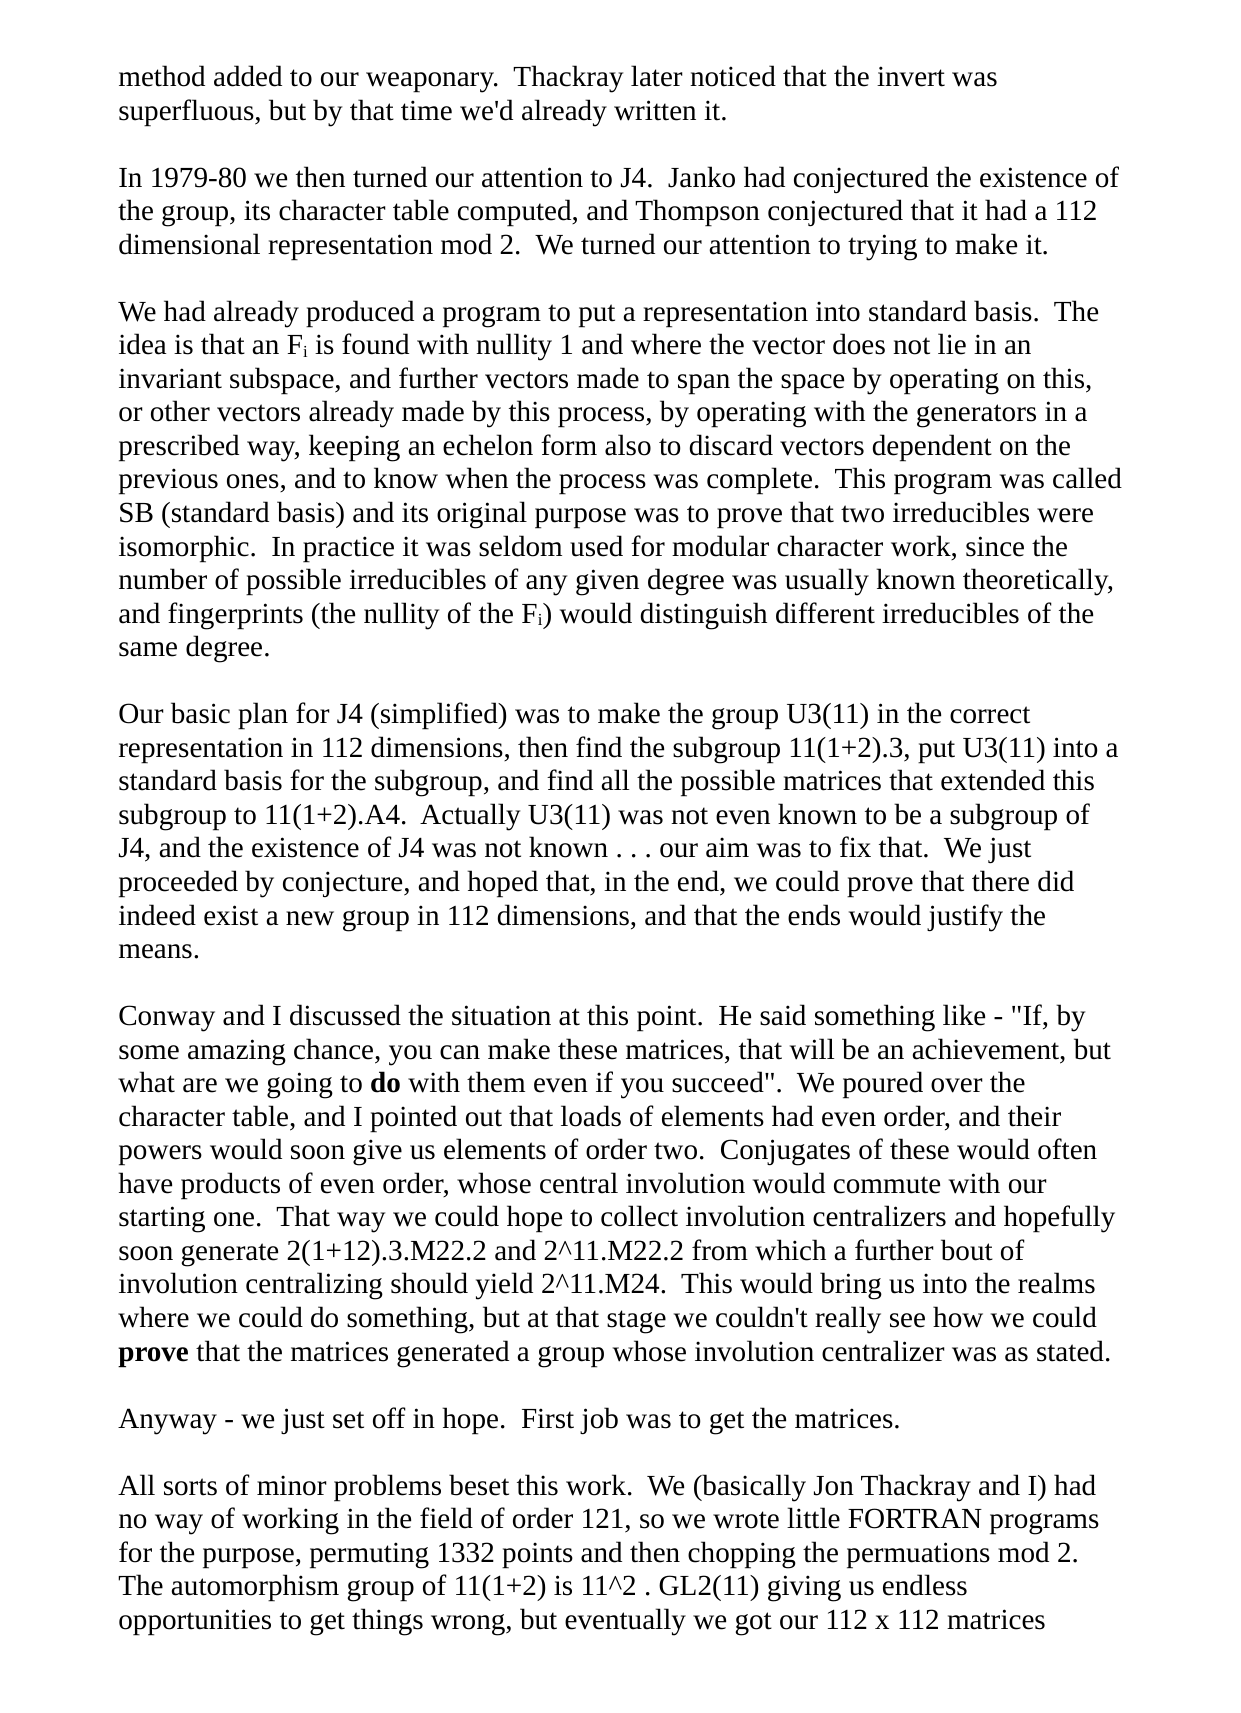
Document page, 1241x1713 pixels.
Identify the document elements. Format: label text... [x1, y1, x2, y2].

text Conway and I discussed the situation at this point. He said something like - "If, by some amazing chance, you can make these matrices, that will be an achievement, but what are we going to do with them even if you succeed". We poured over the character table, and I pointed out that loads of elements had even order, and their powers would soon give us elements of order two. Conjugates of these would often have products of even order, whose central involution would commute with our starting one. That way we could hope to collect involution centralizers and hopefully soon generate 2(1+12).3.M22.2 and 2^11.M22.2 from which a further bout of involution centralizing should yield 2^11.M24. This would bring us into the realms where we could do something, but at that stage we couldn't really see how we could prove that the matrices generated a group whose involution centralizer was as stated. [118, 998, 1122, 1367]
text We had already produced a program to put a representation into standard basis. The idea is that an Fi is found with nullity 1 and where the vector does not lie in an invariant subspace, and further vectors made to span the space by operating on this, or other vectors already made by this process, by operating with the generators in a prescribed way, keeping an echelon form also to discard vectors dependent on the previous ones, and to know when the process was complete. This program was called SB (standard basis) and its original purpose was to prove that two irreducibles were isomorphic. In practice it was seldom used for modular character work, since the number of possible irreducibles of any given degree was usually known theoretically, and fingerprints (the nullity of the Fi) would distinguish different irreducibles of the same degree. [118, 294, 1122, 663]
text Our basic plan for J4 (simplified) was to make the group U3(11) in the correct representation in 112 dimensions, then find the subgroup 11(1+2).3, put U3(11) into a standard basis for the subgroup, and find all the possible matrices that extended this subgroup to 11(1+2).A4. Actually U3(11) was not even known to be a subgroup of J4, and the existence of J4 was not known . . . our aim was to fix that. We just proceeded by conjecture, and hoped that, in the end, we could prove that there did indeed exist a new group in 112 dimensions, and that the ends would justify the means. [118, 696, 1122, 965]
text All sorts of minor problems beset this work. We (basically Jon Thackray and I) had no way of working in the field of order 121, so we wrote little FORTRAN programs for the purpose, permuting 1332 points and then chopping the permuations mod 2. The automorphism group of 11(1+2) is 11^2 . GL2(11) giving us endless opportunities to get things wrong, but eventually we got our 112 x 112 matrices [118, 1468, 1122, 1636]
text Anyway - we just set off in hope. First job was to get the matrices. [118, 1401, 1122, 1434]
text method added to our weaponary. Thackray later noticed that the invert was superfluous, but by that time we'd already written it. [118, 59, 1122, 126]
text In 1979-80 we then turned our attention to J4. Janko had conjectured the existence of the group, its character table computed, and Thompson conjectured that it had a 112 dimensional representation mod 2. We turned our attention to trying to make it. [118, 160, 1122, 260]
